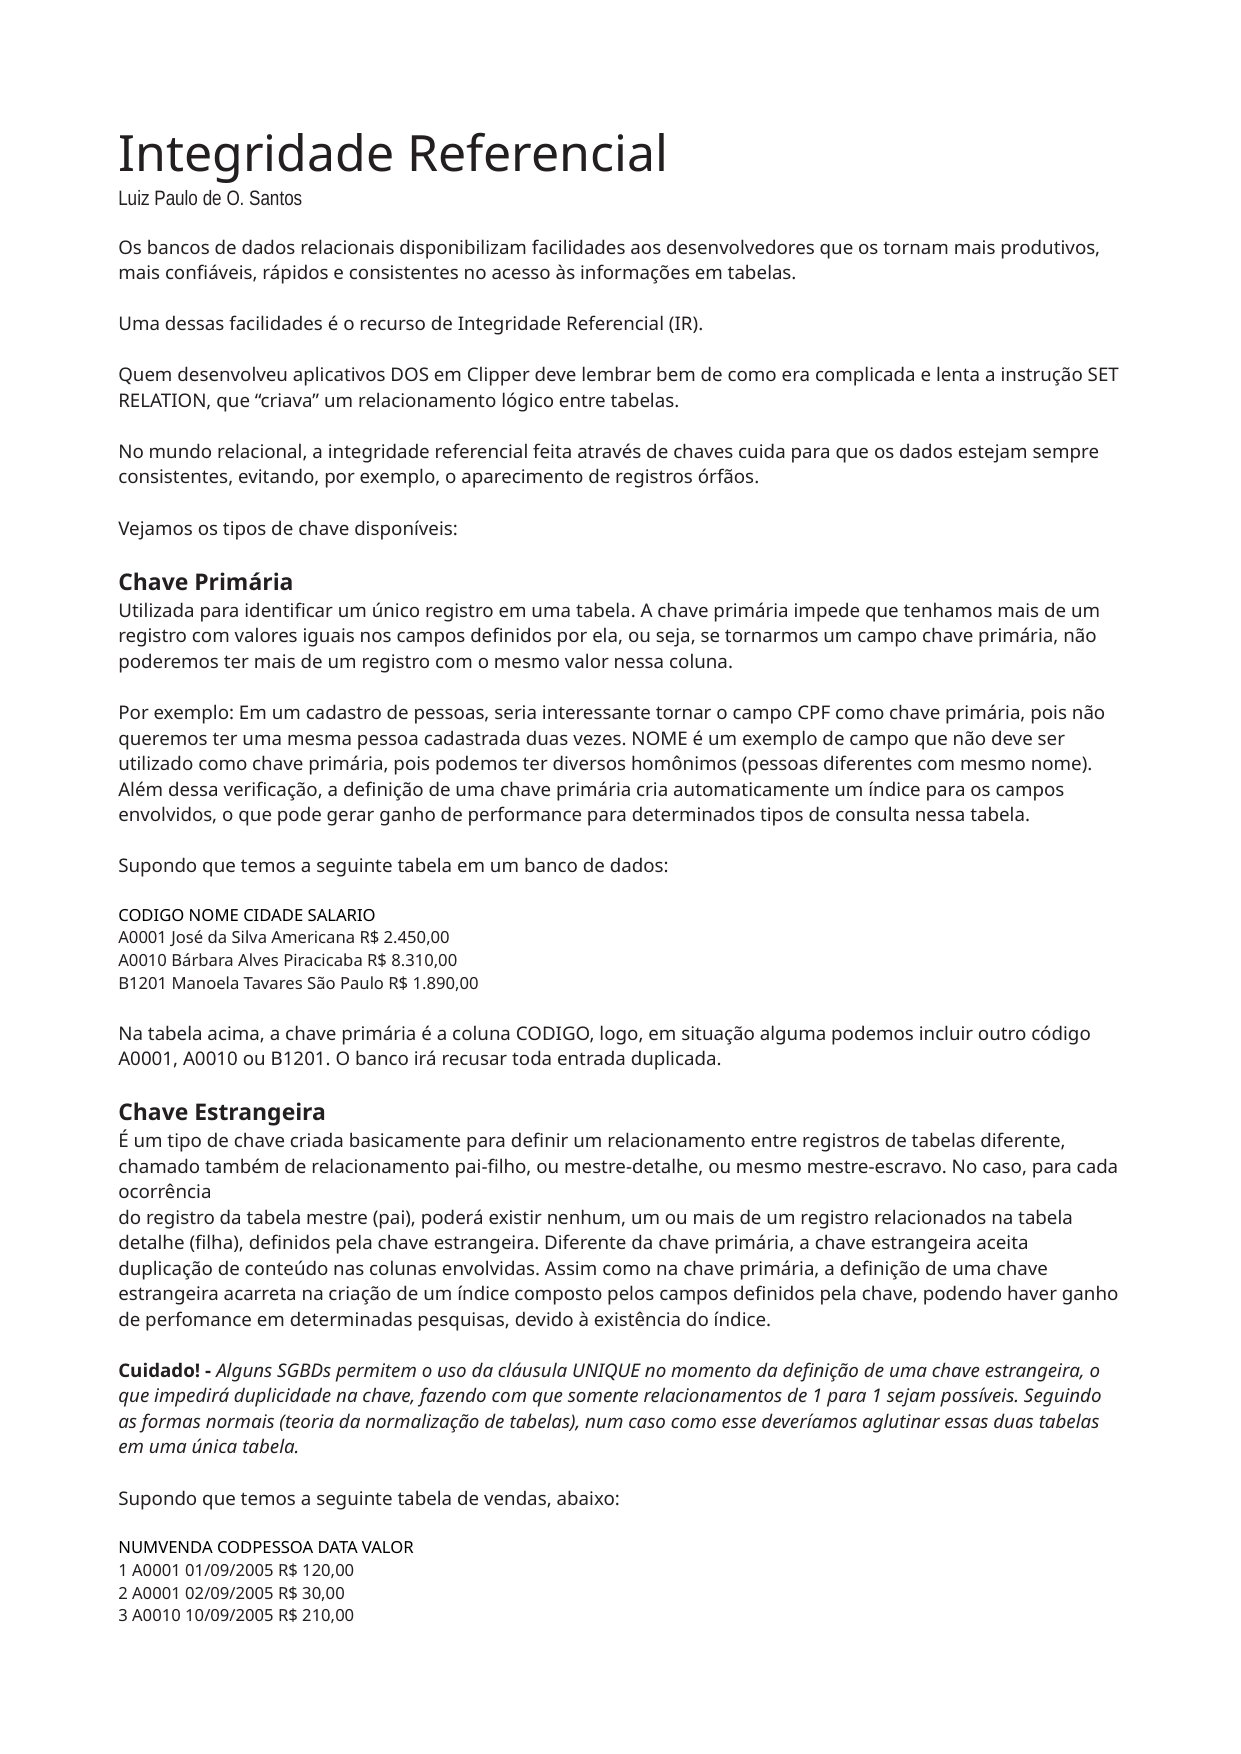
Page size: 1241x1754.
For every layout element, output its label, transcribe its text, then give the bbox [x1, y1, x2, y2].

text NUMVENDA CODPESSOA DATA VALOR [118, 1536, 1122, 1559]
text Integridade Referencial [118, 118, 1122, 186]
text 1 A0001 01/09/2005 R$ 120,00 [118, 1559, 1122, 1581]
text Cuidado! - Alguns SGBDs permitem o uso da cláusula UNIQUE no momento da definição de uma chave estrangeira, o que impedirá duplicidade na chave, fazendo com que somente relacionamentos de 1 para 1 sejam possíveis. Seguindo as formas normais (teoria da normalização de tabelas), num caso como esse deveríamos aglutinar essas duas tabelas em uma única tabela. [118, 1357, 1122, 1459]
text 2 A0001 02/09/2005 R$ 30,00 [118, 1581, 1122, 1604]
text 3 A0010 10/09/2005 R$ 210,00 [118, 1604, 1122, 1627]
text Por exemplo: Em um cadastro de pessoas, seria interessante tornar o campo CPF como chave primária, pois não queremos ter uma mesma pessoa cadastrada duas vezes. NOME é um exemplo de campo que não deve ser utilizado como chave primária, pois podemos ter diversos homônimos (pessoas diferentes com mesmo nome). Além dessa verificação, a definição de uma chave primária cria automaticamente um índice para os campos envolvidos, o que pode gerar ganho de performance para determinados tipos de consulta nessa tabela. [118, 699, 1122, 827]
text A0001 José da Silva Americana R$ 2.450,00 [118, 926, 1122, 949]
text Chave Estrangeira [118, 1096, 1122, 1128]
text No mundo relacional, a integridade referencial feita através de chaves cuida para que os dados estejam sempre consistentes, evitando, por exemplo, o aparecimento de registros órfãos. [118, 438, 1122, 489]
text Supondo que temos a seguinte tabela de vendas, abaixo: [118, 1485, 1122, 1510]
text Chave Primária [118, 566, 1122, 597]
text Quem desenvolveu aplicativos DOS em Clipper deve lembrar bem de como era complicada e lenta a instrução SET RELATION, que “criava” um relacionamento lógico entre tabelas. [118, 362, 1122, 413]
text Na tabela acima, a chave primária é a coluna CODIGO, logo, em situação alguma podemos incluir outro código A0001, A0010 ou B1201. O banco irá recusar toda entrada duplicada. [118, 1020, 1122, 1071]
text Supondo que temos a seguinte tabela em um banco de dados: [118, 852, 1122, 878]
text Uma dessas facilidades é o recurso de Integridade Referencial (IR). [118, 311, 1122, 336]
text A0010 Bárbara Alves Piracicaba R$ 8.310,00 [118, 949, 1122, 972]
text CODIGO NOME CIDADE SALARIO [118, 903, 1122, 926]
text Utilizada para identificar um único registro em uma tabela. A chave primária impede que tenhamos mais de um registro com valores iguais nos campos definidos por ela, ou seja, se tornarmos um campo chave primária, não poderemos ter mais de um registro com o mesmo valor nessa coluna. [118, 597, 1122, 674]
text do registro da tabela mestre (pai), poderá existir nenhum, um ou mais de um registro relacionados na tabela detalhe (filha), definidos pela chave estrangeira. Diferente da chave primária, a chave estrangeira aceita duplicação de conteúdo nas colunas envolvidas. Assim como na chave primária, a definição de uma chave estrangeira acarreta na criação de um índice composto pelos campos definidos pela chave, podendo haver ganho de perfomance em determinadas pesquisas, devido à existência do índice. [118, 1204, 1122, 1332]
text É um tipo de chave criada basicamente para definir um relacionamento entre registros de tabelas diferente, chamado também de relacionamento pai-filho, ou mestre-detalhe, ou mesmo mestre-escravo. No caso, para cada ocorrência [118, 1128, 1122, 1204]
text Os bancos de dados relacionais disponibilizam facilidades aos desenvolvedores que os tornam mais produtivos, mais confiáveis, rápidos e consistentes no acesso às informações em tabelas. [118, 234, 1122, 285]
text B1201 Manoela Tavares São Paulo R$ 1.890,00 [118, 972, 1122, 994]
text Luiz Paulo de O. Santos [118, 186, 1122, 210]
text Vejamos os tipos de chave disponíveis: [118, 515, 1122, 540]
